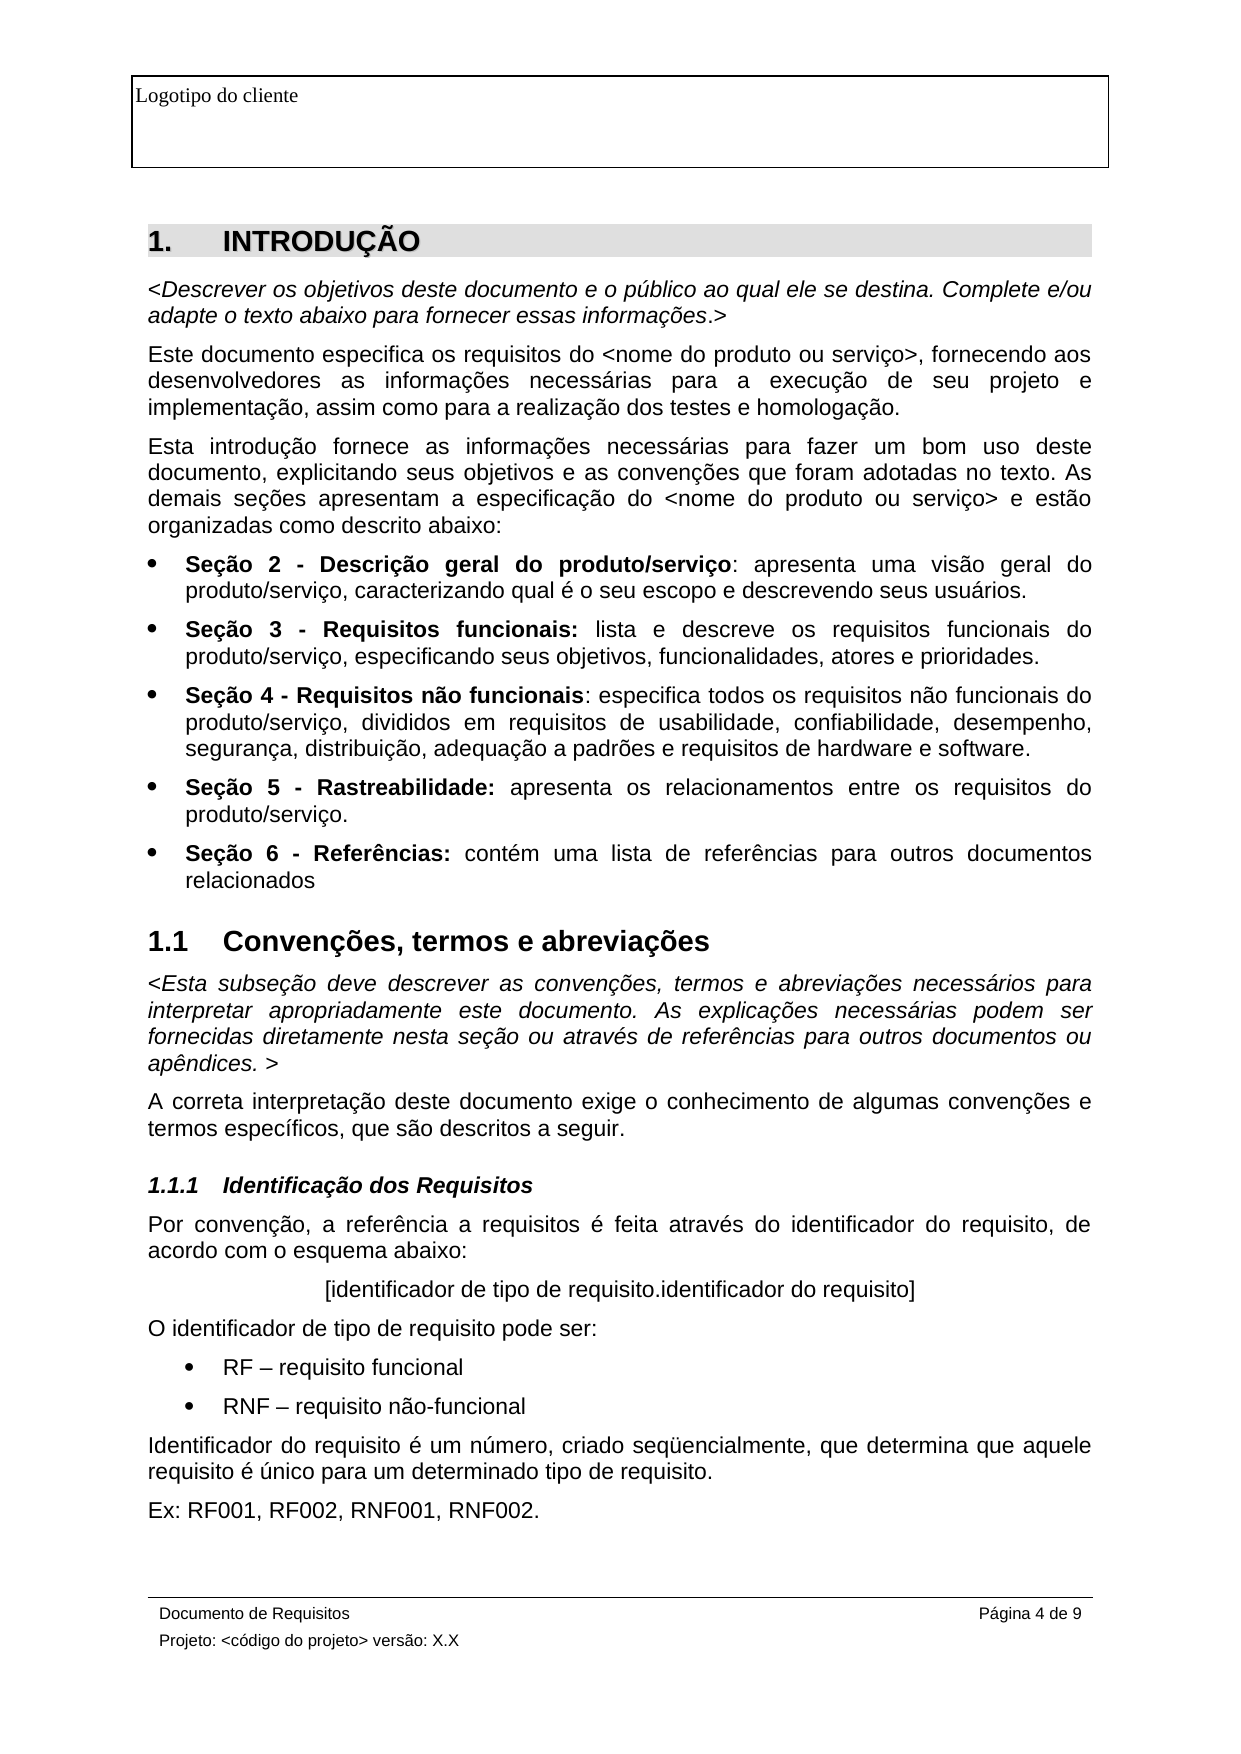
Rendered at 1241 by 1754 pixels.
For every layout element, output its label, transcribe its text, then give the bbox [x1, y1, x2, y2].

text Esta introdução fornece as informações necessárias para fazer um bom uso deste documento, explicitando seus objetivos e as convenções que foram adotadas no texto. As demais seções apresentam a especificação do <nome do produto ou serviço> e estão organizadas como descrito abaixo: [148, 433, 1092, 538]
subtitle Convenções, termos e abreviações [148, 924, 1092, 958]
text Por convenção, a referência a requisitos é feita através do identificador do requisito, de acordo com o esquema abaixo: [148, 1211, 1092, 1264]
text Ex: RF001, RF002, RNF001, RNF002. [148, 1497, 1092, 1523]
text A correta interpretação deste documento exige o conhecimento de algumas convenções e termos específicos, que são descritos a seguir. [148, 1088, 1092, 1141]
subtitle Identificação dos Requisitos [148, 1172, 1092, 1199]
list Seção 4 - Requisitos não funcionais: especifica todos os requisitos não funcionais do produto/serviço, divididos em requisitos de usabilidade, confiabilidade, desempenho, segurança, distribuição, adequação a padrões e requisitos de hardware e software. [148, 682, 1092, 762]
text Este documento especifica os requisitos do <nome do produto ou serviço>, fornecendo aos desenvolvedores as informações necessárias para a execução de seu projeto e implementação, assim como para a realização dos testes e homologação. [148, 341, 1092, 420]
text [identificador de tipo de requisito.identificador do requisito] [148, 1276, 1092, 1303]
subtitle Introdução [148, 224, 1092, 257]
list Seção 2 - Descrição geral do produto/serviço: apresenta uma visão geral do produto/serviço, caracterizando qual é o seu escopo e descrevendo seus usuários. [148, 551, 1092, 604]
text <Esta subseção deve descrever as convenções, termos e abreviações necessários para interpretar apropriadamente este documento. As explicações necessárias podem ser fornecidas diretamente nesta seção ou através de referências para outros documentos ou apêndices. > [148, 970, 1092, 1076]
list Seção 3 - Requisitos funcionais: lista e descreve os requisitos funcionais do produto/serviço, especificando seus objetivos, funcionalidades, atores e prioridades. [148, 616, 1092, 669]
text <Descrever os objetivos deste documento e o público ao qual ele se destina. Complete e/ou adapte o texto abaixo para fornecer essas informações.> [148, 276, 1092, 329]
list RF – requisito funcional [185, 1354, 1092, 1380]
text Identificador do requisito é um número, criado seqüencialmente, que determina que aquele requisito é único para um determinado tipo de requisito. [148, 1432, 1092, 1484]
text O identificador de tipo de requisito pode ser: [148, 1315, 1092, 1342]
list RNF – requisito não-funcional [185, 1393, 1092, 1419]
list Seção 6 - Referências: contém uma lista de referências para outros documentos relacionados [148, 840, 1092, 893]
list Seção 5 - Rastreabilidade: apresenta os relacionamentos entre os requisitos do produto/serviço. [148, 774, 1092, 827]
